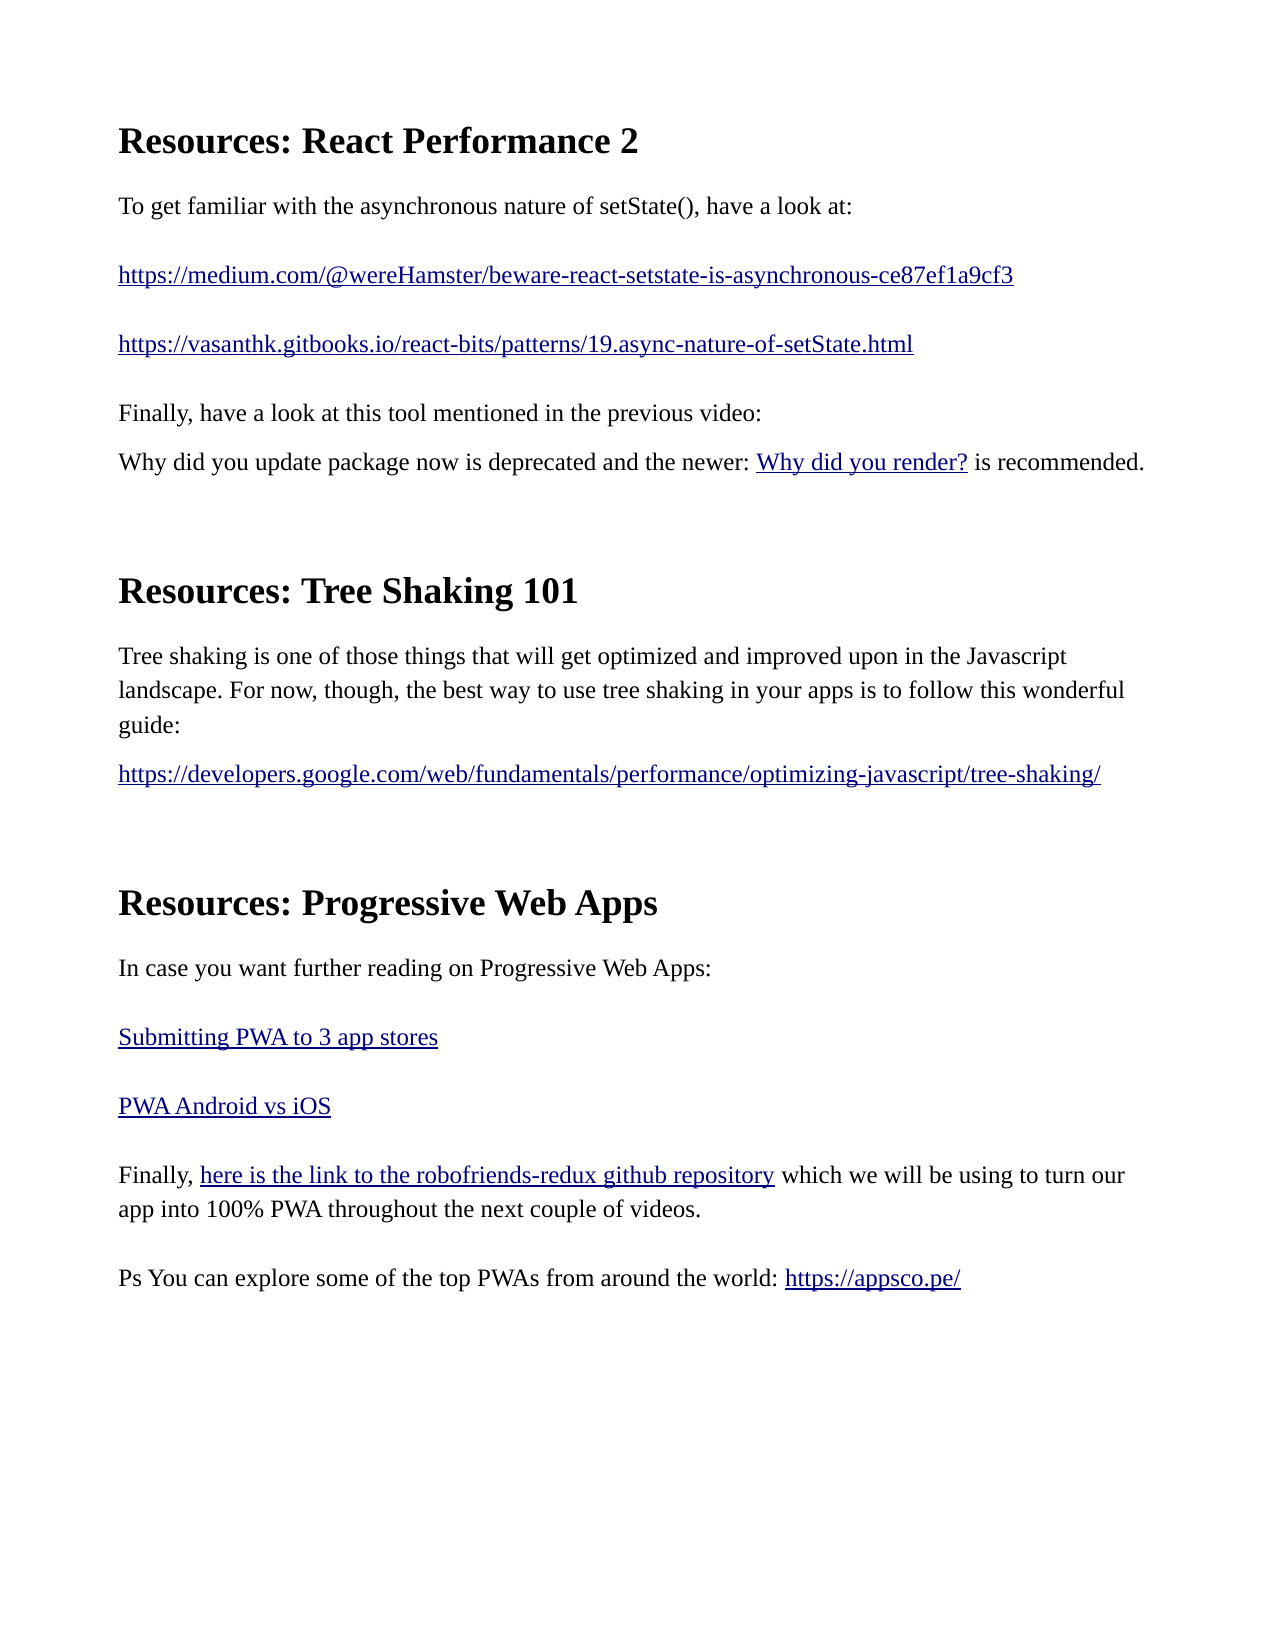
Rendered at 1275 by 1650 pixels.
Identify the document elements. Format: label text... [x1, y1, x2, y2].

text In case you want further reading on Progressive Web Apps: Submitting PWA to 3 app stores PWA Android vs iOS Finally, here is the link to the robofriends-redux github repository which we will be using to turn our app into 100% PWA throughout the next couple of videos. Ps You can explore some of the top PWAs from around the world: https://appsco.pe/ [118, 953, 1157, 1292]
text Why did you update package now is deprecated and the newer: Why did you render? is recommended. [118, 447, 1157, 475]
text Tree shaking is one of those things that will get optimized and improved upon in the Javascript landscape. For now, though, the best way to use tree shaking in your apps is to follow this wonderful guide: [118, 641, 1157, 739]
text Resources: Progressive Web Apps [118, 881, 1157, 924]
text https://developers.google.com/web/fundamentals/performance/optimizing-javascript/tree-shaking/ [118, 759, 1157, 788]
text Resources: React Performance 2 [118, 118, 1157, 161]
text To get familiar with the asynchronous nature of setState(), have a look at: https://medium.com/@wereHamster/beware-react-setstate-is-asynchronous-ce87ef1a9cf3 https://vasanthk.gitbooks.io/react-bits/patterns/19.async-nature-of-setState.html Finally, have a look at this tool mentioned in the previous video: [118, 191, 1157, 426]
text Resources: Tree Shaking 101 [118, 568, 1157, 611]
